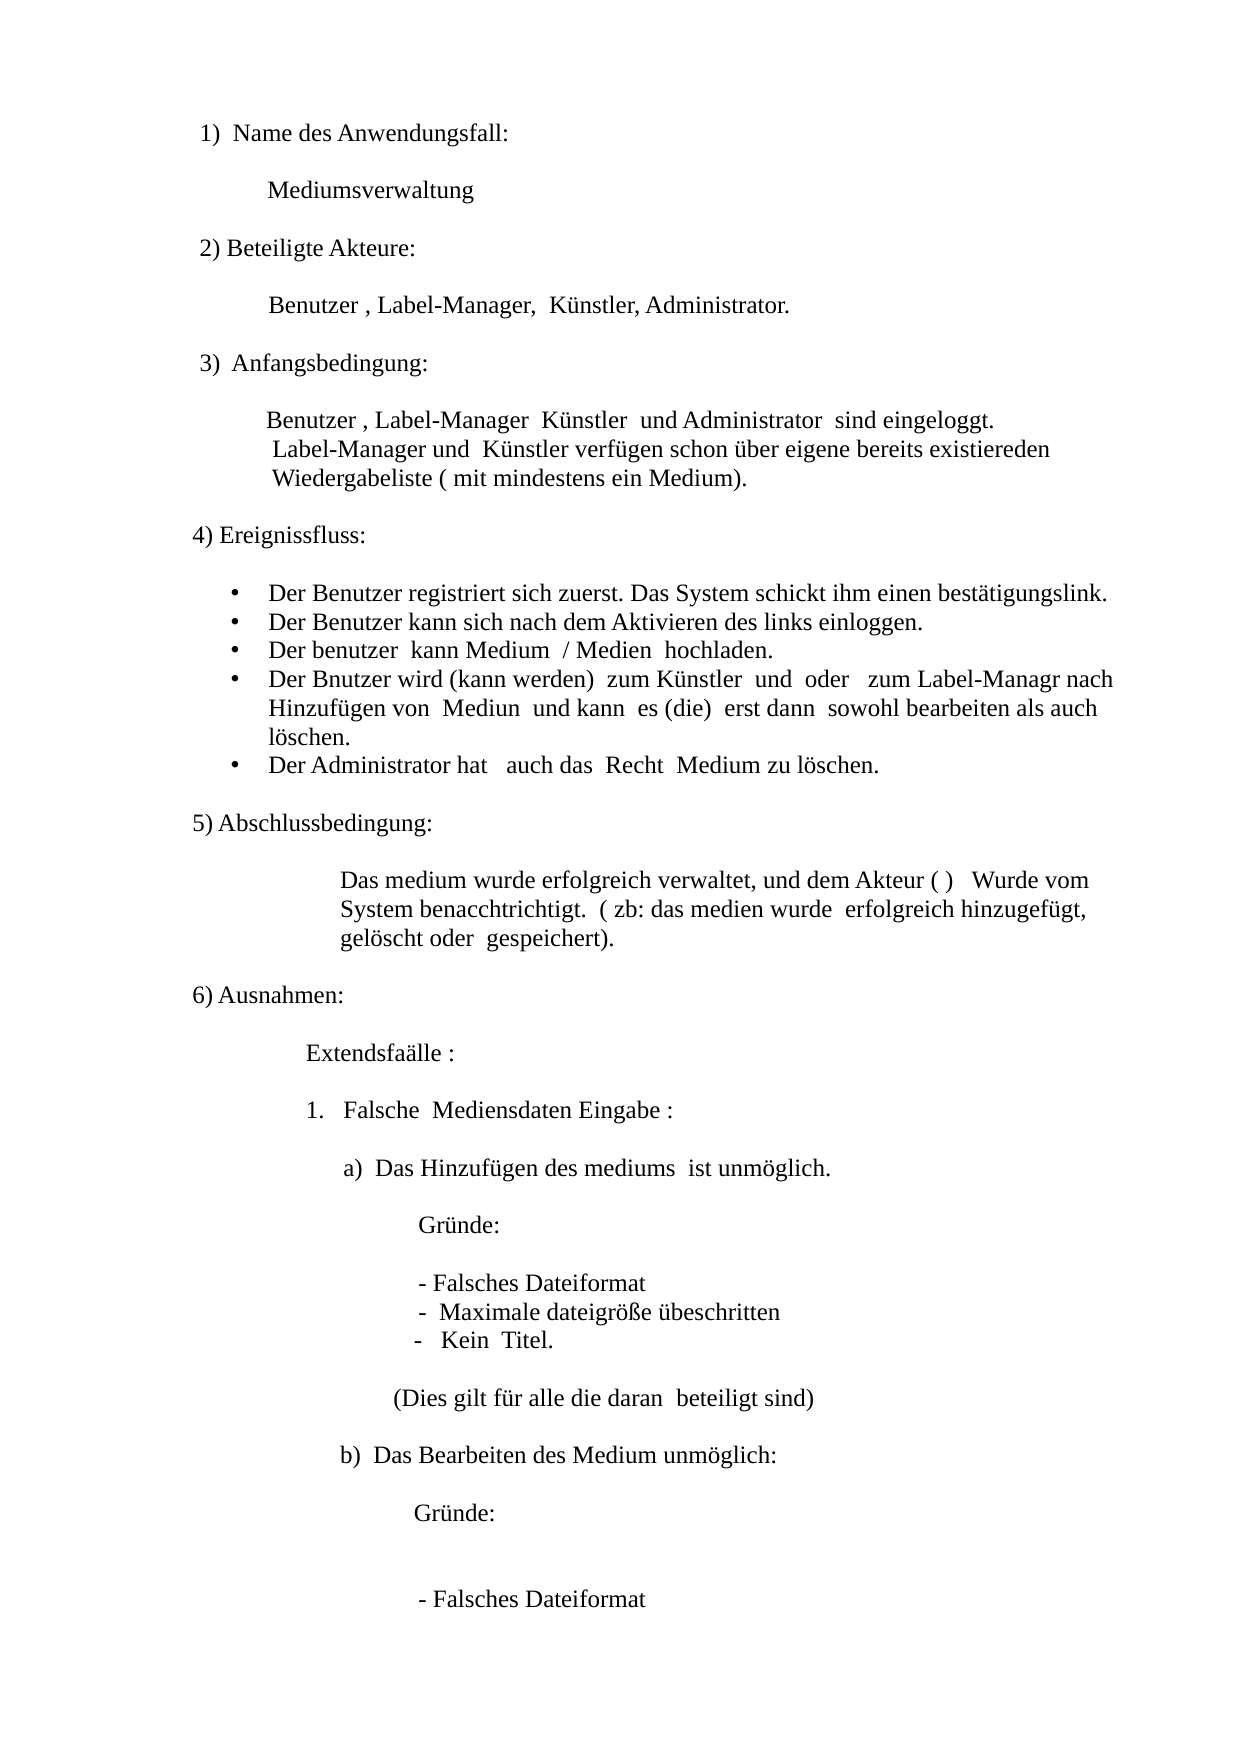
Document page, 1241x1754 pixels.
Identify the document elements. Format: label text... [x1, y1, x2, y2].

list Gründe: [381, 1211, 1122, 1239]
text Das medium wurde erfolgreich verwaltet, und dem Akteur ( ) Wurde vom System benacchtrichtigt. ( zb: das medien wurde erfolgreich hinzugefügt, gelöscht oder gespeichert). [118, 866, 1122, 952]
text Gründe: [118, 1498, 1122, 1527]
text 6) Ausnahmen: [118, 981, 1122, 1009]
list - Falsches Dateiformat [381, 1268, 1122, 1297]
text 5) Abschlussbedingung: [118, 808, 1122, 837]
list a) Das Hinzufügen des mediums ist unmöglich. [306, 1153, 1122, 1182]
text b) Das Bearbeiten des Medium unmöglich: [118, 1441, 1122, 1469]
list - Maximale dateigröße übeschritten [381, 1297, 1122, 1326]
list Falsche Mediensdaten Eingabe : [306, 1096, 1122, 1124]
text - Kein Titel. [118, 1326, 1122, 1354]
list Der Benutzer registriert sich zuerst. Das System schickt ihm einen bestätigungslink. [231, 578, 1122, 607]
text Benutzer , Label-Manager Künstler und Administrator sind eingeloggt. [118, 406, 1122, 434]
list Der Bnutzer wird (kann werden) zum Künstler und oder zum Label-Managr nach Hinzufügen von Mediun und kann es (die) erst dann sowohl bearbeiten als auch löschen. [231, 664, 1122, 751]
list Der Administrator hat auch das Recht Medium zu löschen. [231, 751, 1122, 779]
text 4) Ereignissfluss: [118, 521, 1122, 549]
text Label-Manager und Künstler verfügen schon über eigene bereits existiereden Wiedergabeliste ( mit mindestens ein Medium). [118, 434, 1122, 492]
list 2) Beteiligte Akteure: [156, 233, 1122, 262]
list (Dies gilt für alle die daran beteiligt sind) [343, 1383, 1122, 1412]
list - Falsches Dateiformat [381, 1584, 1122, 1613]
list 3) Anfangsbedingung: [156, 348, 1122, 377]
list 1) Name des Anwendungsfall: [156, 118, 1122, 147]
list Der Benutzer kann sich nach dem Aktivieren des links einloggen. [231, 607, 1122, 636]
list Der benutzer kann Medium / Medien hochladen. [231, 636, 1122, 664]
list Extendsfaälle : [268, 1038, 1122, 1067]
list Mediumsverwaltung [156, 176, 1122, 204]
list Benutzer , Label-Manager, Künstler, Administrator. [231, 291, 1122, 319]
